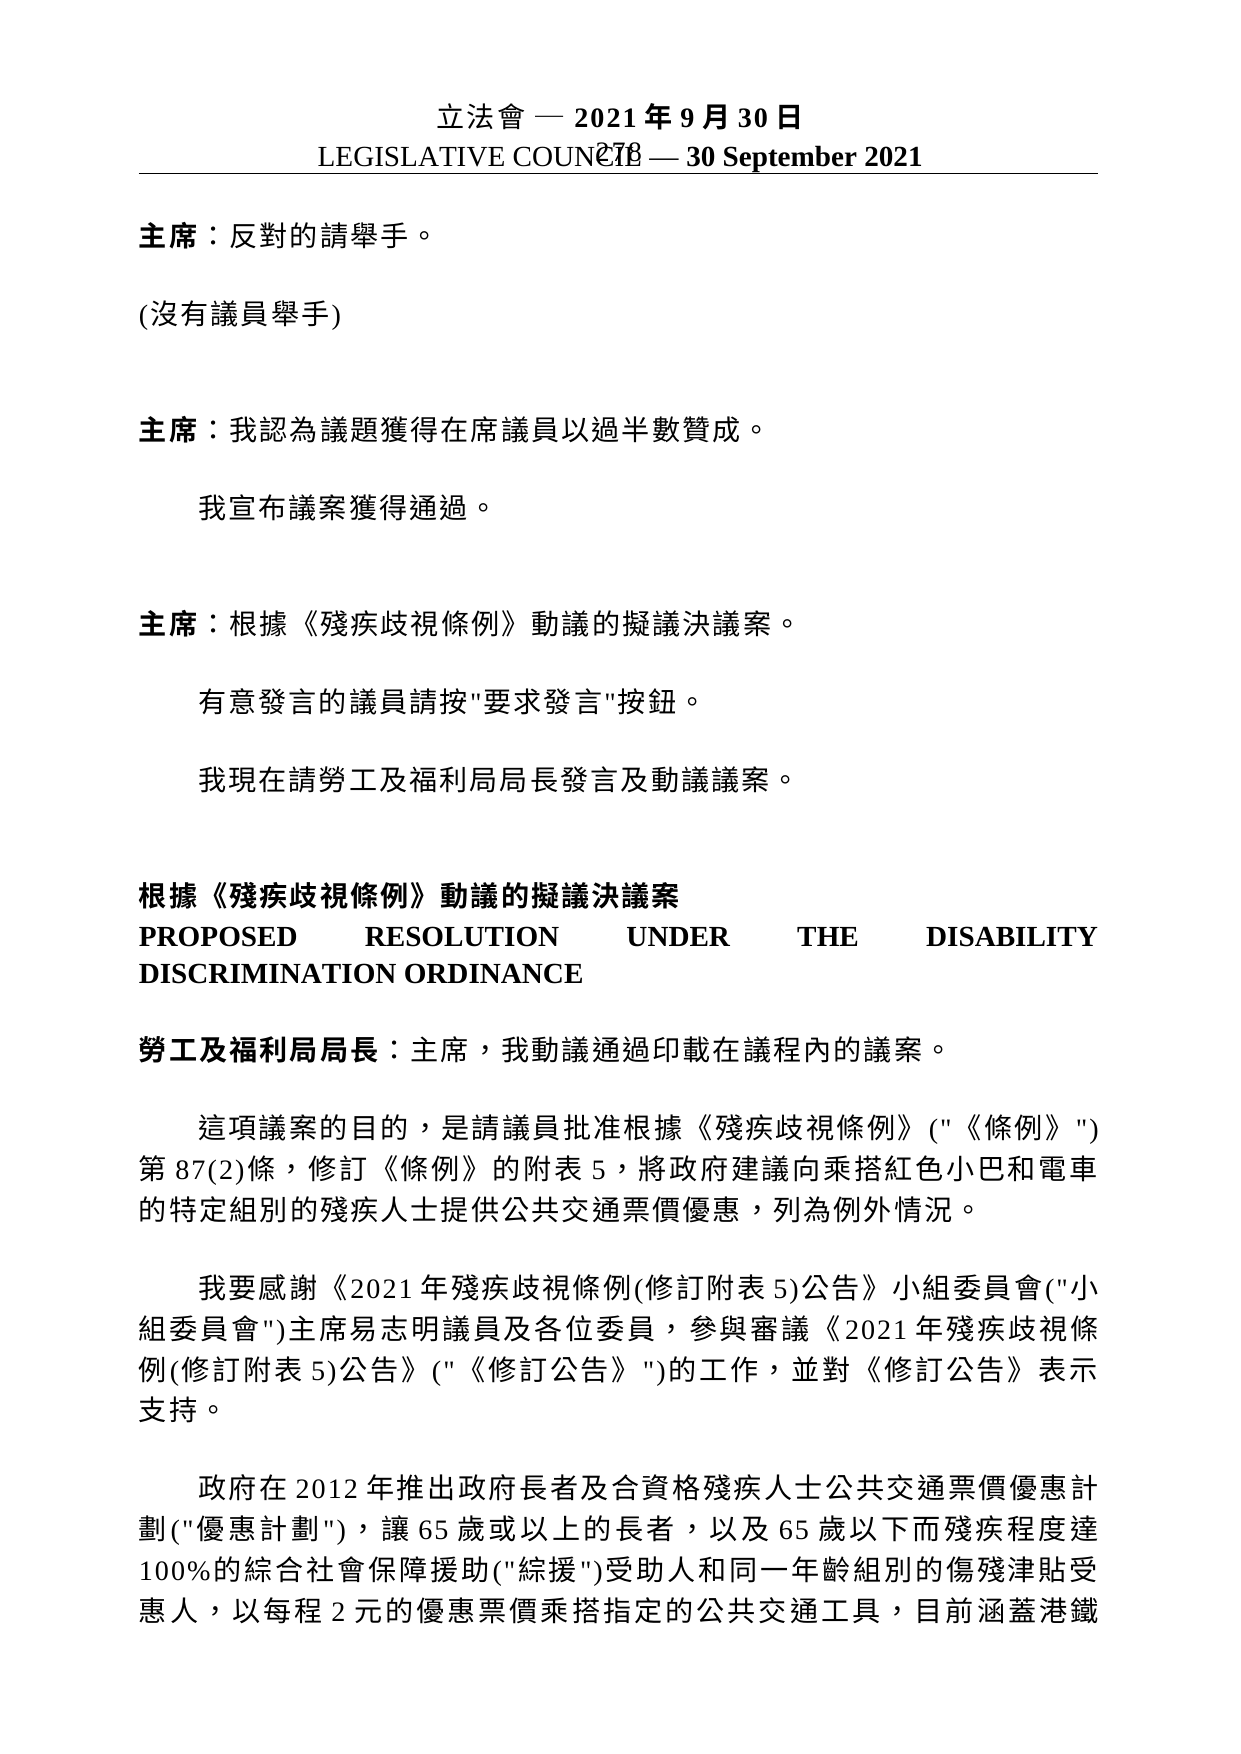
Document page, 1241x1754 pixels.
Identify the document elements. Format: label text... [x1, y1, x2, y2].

text 有意發言的議員請按"要求發言"按鈕。 [139, 680, 1098, 721]
text 主席：我認為議題獲得在席議員以過半數贊成。 [139, 408, 1098, 448]
text 主席：反對的請舉手。 [139, 214, 1098, 254]
text 勞工及福利局局長：主席，我動議通過印載在議程內的議案。 [139, 1028, 1098, 1069]
text 政府在2012年推出政府長者及合資格殘疾人士公共交通票價優惠計劃("優惠計劃")，讓65歲或以上的長者，以及65歲以下而殘疾程度達100%的綜合社會保障援助("綜援")受助人和同一年齡組別的傷殘津貼受惠人，以每程2元的優惠票價乘搭指定的公共交通工具，目前涵蓋港鐵 [139, 1466, 1098, 1629]
text 我現在請勞工及福利局局長發言及動議議案。 [139, 758, 1098, 799]
text PROPOSED RESOLUTION UNDER THE DISABILITY DISCRIMINATION ORDINANCE [139, 915, 1098, 990]
text 我要感謝《2021年殘疾歧視條例(修訂附表5)公告》小組委員會("小組委員會")主席易志明議員及各位委員，參與審議《2021年殘疾歧視條例(修訂附表5)公告》("《修訂公告》")的工作，並對《修訂公告》表示支持。 [139, 1266, 1098, 1429]
text 我宣布議案獲得通過。 [139, 486, 1098, 527]
text 根據《殘疾歧視條例》動議的擬議決議案 [139, 874, 1098, 915]
text (沒有議員舉手) [139, 292, 1098, 333]
text 主席：根據《殘疾歧視條例》動議的擬議決議案。 [139, 602, 1098, 642]
text 這項議案的目的，是請議員批准根據《殘疾歧視條例》("《條例》")第87(2)條，修訂《條例》的附表5，將政府建議向乘搭紅色小巴和電車的特定組別的殘疾人士提供公共交通票價優惠，列為例外情況。 [139, 1106, 1098, 1228]
